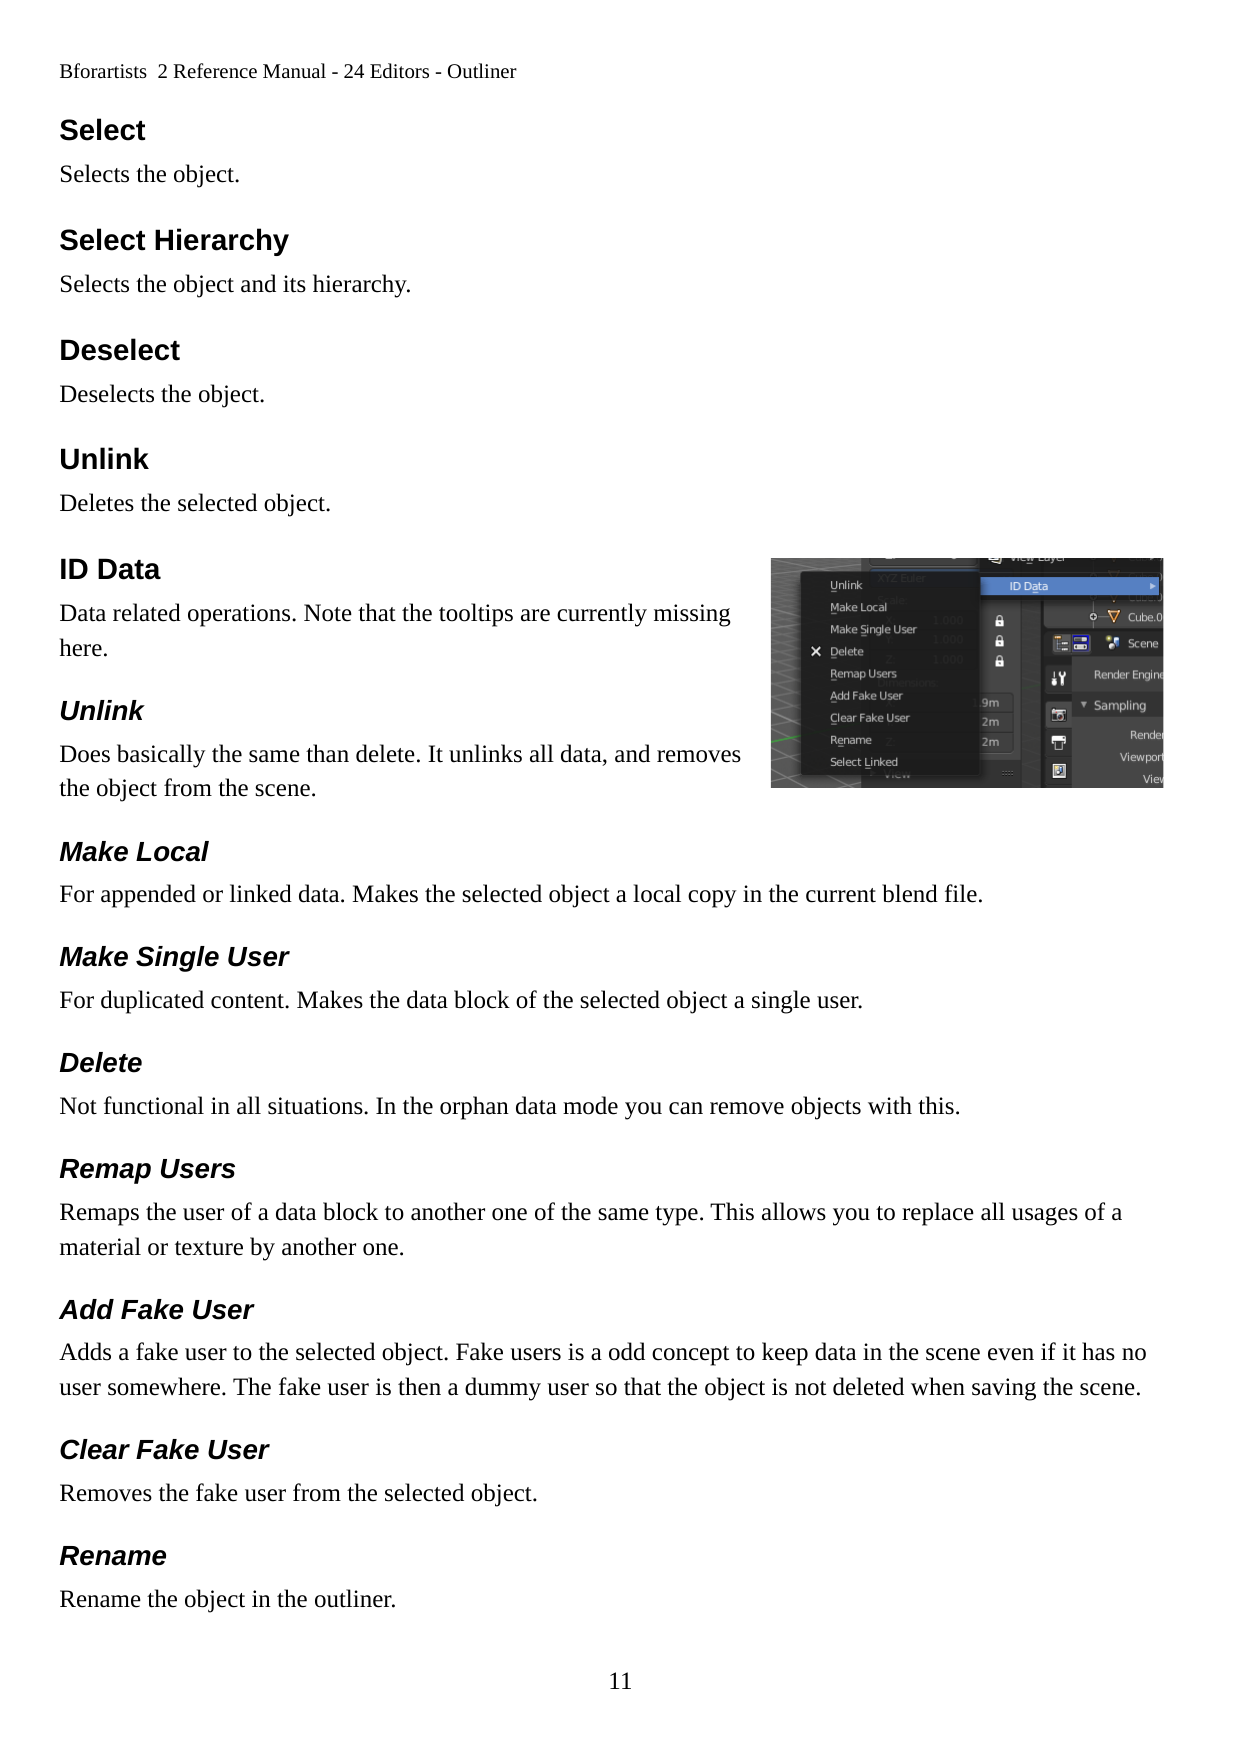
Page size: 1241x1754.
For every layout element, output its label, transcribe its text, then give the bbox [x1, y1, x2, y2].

text Not functional in all situations. In the orphan data mode you can remove objects with this. [59, 1091, 1181, 1120]
subtitle Select Hierarchy [59, 222, 1181, 256]
text Rename the object in the outliner. [59, 1584, 1181, 1613]
text Selects the object. [59, 159, 1181, 188]
text Remaps the user of a data block to another one of the same type. This allows you to replace all usages of a material or texture by another one. [59, 1197, 1181, 1260]
text For duplicated content. Makes the data block of the selected object a single user. [59, 985, 1181, 1014]
subtitle [1164, 694, 1181, 726]
text Removes the fake user from the selected object. [59, 1478, 1181, 1507]
text Deletes the selected object. [59, 488, 1181, 517]
subtitle Rename [59, 1539, 1181, 1571]
subtitle Unlink [59, 694, 770, 726]
subtitle Make Local [59, 835, 1181, 867]
subtitle Remap Users [59, 1153, 1181, 1184]
subtitle Add Fake User [59, 1293, 1181, 1325]
text Data related operations. Note that the tooltips are currently missing here. [59, 598, 770, 662]
subtitle Delete [59, 1047, 1181, 1079]
text Deselects the object. [59, 379, 1181, 407]
text Selects the object and its hierarchy. [59, 269, 1181, 297]
text Does basically the same than delete. It unlinks all data, and removes the object from the scene. [59, 739, 1181, 802]
subtitle Clear Fake User [59, 1433, 1181, 1465]
subtitle Make Single User [59, 941, 1181, 973]
text Adds a fake user to the selected object. Fake users is a odd concept to keep data in the scene even if it has no user somewhere. The fake user is then a dummy user so that the object is not deleted when saving the scene. [59, 1337, 1181, 1401]
subtitle ID Data [59, 552, 1181, 586]
subtitle Deselect [59, 332, 1181, 366]
text For appended or linked data. Makes the selected object a local copy in the current blend file. [59, 879, 1181, 908]
subtitle Unlink [59, 442, 1181, 476]
picture [770, 558, 1164, 788]
subtitle Select [59, 113, 1181, 146]
